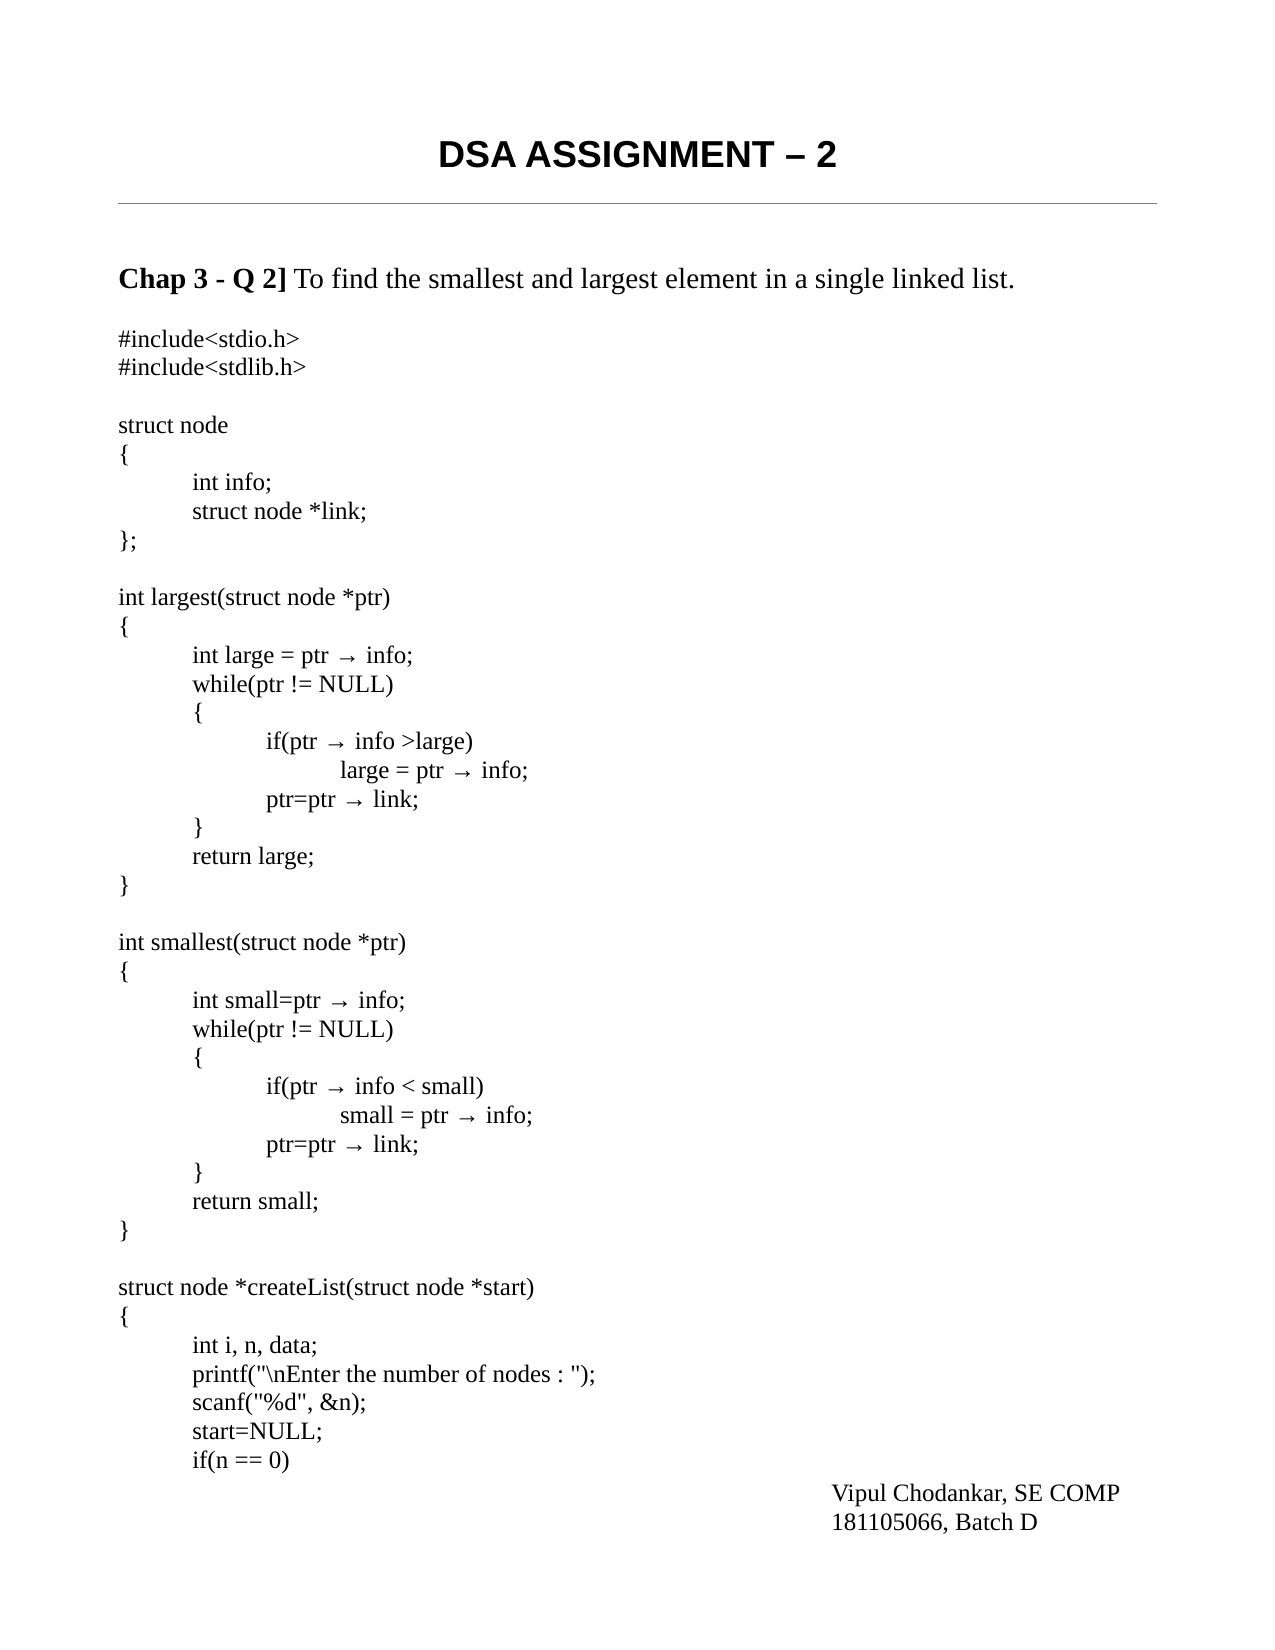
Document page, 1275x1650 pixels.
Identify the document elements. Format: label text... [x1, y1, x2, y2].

text int small=ptr → info; [118, 985, 1157, 1014]
subtitle DSA ASSIGNMENT – 2 [118, 133, 1157, 176]
text } [118, 1157, 1157, 1186]
text { [118, 1301, 1157, 1330]
text large = ptr → info; [118, 755, 1157, 784]
text ptr=ptr → link; [118, 784, 1157, 812]
text if(n == 0) [118, 1445, 1157, 1474]
text while(ptr != NULL) [118, 1014, 1157, 1042]
text if(ptr → info >large) [118, 726, 1157, 755]
text start=NULL; [118, 1416, 1157, 1445]
text ptr=ptr → link; [118, 1129, 1157, 1157]
text { [118, 697, 1157, 726]
text { [118, 956, 1157, 985]
text } [118, 1215, 1157, 1244]
text printf("\nEnter the number of nodes : "); [118, 1359, 1157, 1387]
text return large; [118, 841, 1157, 870]
text { [118, 611, 1157, 640]
text int largest(struct node *ptr) [118, 582, 1157, 611]
text int smallest(struct node *ptr) [118, 927, 1157, 956]
text } [118, 870, 1157, 899]
text } [118, 812, 1157, 841]
text Chap 3 - Q 2] To find the smallest and largest element in a single linked list. [118, 261, 1157, 295]
text int i, n, data; [118, 1330, 1157, 1359]
text scanf("%d", &n); [118, 1387, 1157, 1416]
text if(ptr → info < small) [118, 1071, 1157, 1100]
text struct node [118, 410, 1157, 439]
text return small; [118, 1186, 1157, 1215]
text while(ptr != NULL) [118, 669, 1157, 697]
text #include<stdlib.h> [118, 352, 1157, 381]
text struct node *createList(struct node *start) [118, 1272, 1157, 1301]
text int info; [118, 467, 1157, 496]
text int large = ptr → info; [118, 640, 1157, 669]
text { [118, 439, 1157, 467]
text { [118, 1042, 1157, 1071]
text struct node *link; [118, 496, 1157, 525]
text small = ptr → info; [118, 1100, 1157, 1129]
text }; [118, 525, 1157, 554]
text #include<stdio.h> [118, 324, 1157, 352]
